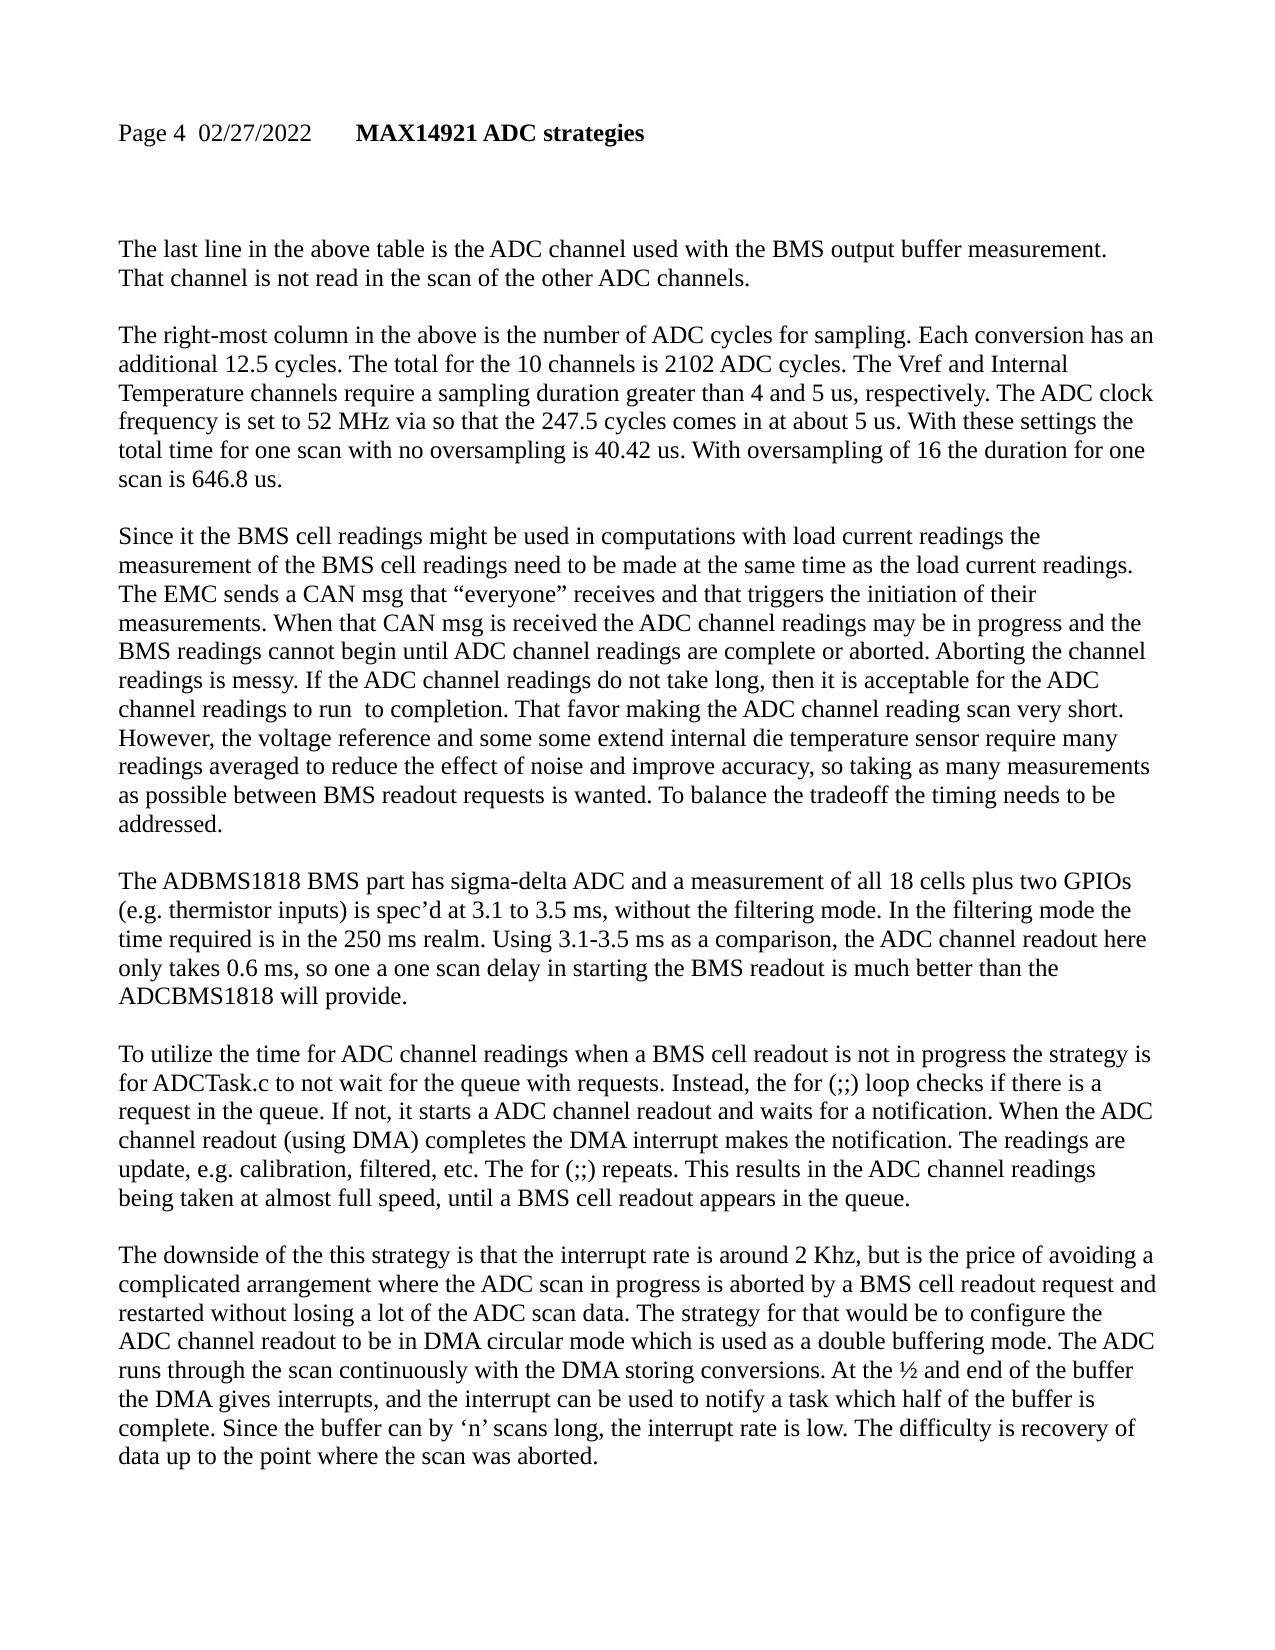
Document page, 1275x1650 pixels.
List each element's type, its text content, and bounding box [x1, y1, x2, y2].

text Since it the BMS cell readings might be used in computations with load current readings the measurement of the BMS cell readings need to be made at the same time as the load current readings. The EMC sends a CAN msg that “everyone” receives and that triggers the initiation of their measurements. When that CAN msg is received the ADC channel readings may be in progress and the BMS readings cannot begin until ADC channel readings are complete or aborted. Aborting the channel readings is messy. If the ADC channel readings do not take long, then it is acceptable for the ADC channel readings to run to completion. That favor making the ADC channel reading scan very short. However, the voltage reference and some some extend internal die temperature sensor require many readings averaged to reduce the effect of noise and improve accuracy, so taking as many measurements as possible between BMS readout requests is wanted. To balance the tradeoff the timing needs to be addressed. [118, 521, 1157, 838]
text To utilize the time for ADC channel readings when a BMS cell readout is not in progress the strategy is for ADCTask.c to not wait for the queue with requests. Instead, the for (;;) loop checks if there is a request in the queue. If not, it starts a ADC channel readout and waits for a notification. When the ADC channel readout (using DMA) completes the DMA interrupt makes the notification. The readings are update, e.g. calibration, filtered, etc. The for (;;) repeats. This results in the ADC channel readings being taken at almost full speed, until a BMS cell readout appears in the queue. [118, 1039, 1157, 1211]
text The ADBMS1818 BMS part has sigma-delta ADC and a measurement of all 18 cells plus two GPIOs (e.g. thermistor inputs) is spec’d at 3.1 to 3.5 ms, without the filtering mode. In the filtering mode the time required is in the 250 ms realm. Using 3.1-3.5 ms as a comparison, the ADC channel readout here only takes 0.6 ms, so one a one scan delay in starting the BMS readout is much better than the ADCBMS1818 will provide. [118, 866, 1157, 1010]
text The right-most column in the above is the number of ADC cycles for sampling. Each conversion has an additional 12.5 cycles. The total for the 10 channels is 2102 ADC cycles. The Vref and Internal Temperature channels require a sampling duration greater than 4 and 5 us, respectively. The ADC clock frequency is set to 52 MHz via so that the 247.5 cycles comes in at about 5 us. With these settings the total time for one scan with no oversampling is 40.42 us. With oversampling of 16 the duration for one scan is 646.8 us. [118, 320, 1157, 493]
text The last line in the above table is the ADC channel used with the BMS output buffer measurement. That channel is not read in the scan of the other ADC channels. [118, 234, 1157, 291]
text The downside of the this strategy is that the interrupt rate is around 2 Khz, but is the price of avoiding a complicated arrangement where the ADC scan in progress is aborted by a BMS cell readout request and restarted without losing a lot of the ADC scan data. The strategy for that would be to configure the ADC channel readout to be in DMA circular mode which is used as a double buffering mode. The ADC runs through the scan continuously with the DMA storing conversions. At the ½ and end of the buffer the DMA gives interrupts, and the interrupt can be used to notify a task which half of the buffer is complete. Since the buffer can by ‘n’ scans long, the interrupt rate is low. The difficulty is recovery of data up to the point where the scan was aborted. [118, 1240, 1157, 1470]
